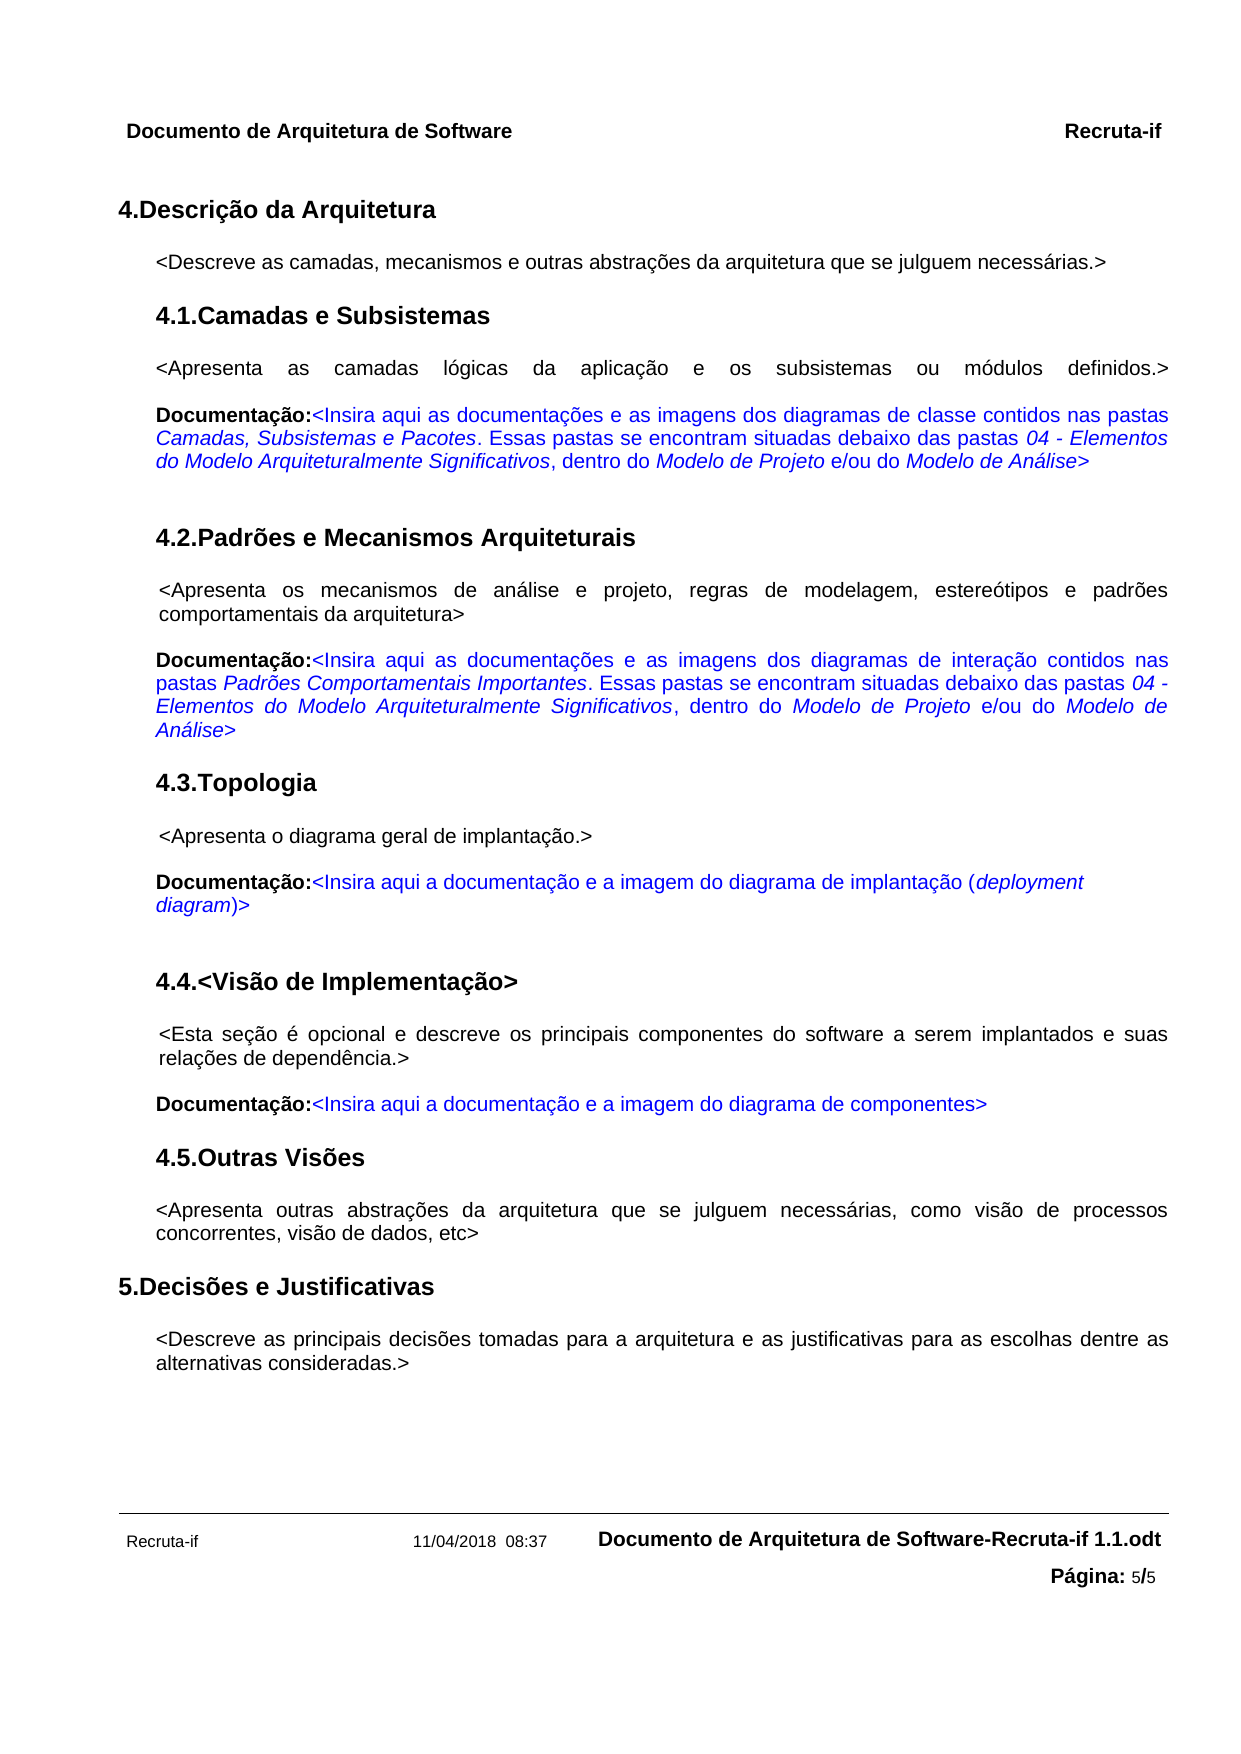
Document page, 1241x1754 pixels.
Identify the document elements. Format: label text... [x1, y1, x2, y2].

list <Visão de Implementação> [156, 968, 1170, 996]
text <Descreve as camadas, mecanismos e outras abstrações da arquitetura que se julguem necessárias.> [156, 251, 1170, 274]
list Camadas e Subsistemas [156, 301, 1170, 329]
list Decisões e Justificativas [118, 1272, 1170, 1300]
list Descrição da Arquitetura [118, 196, 1170, 223]
text <Apresenta outras abstrações da arquitetura que se julguem necessárias, como visão de processos concorrentes, visão de dados, etc> [156, 1199, 1170, 1245]
text <Apresenta os mecanismos de análise e projeto, regras de modelagem, estereótipos e padrões comportamentais da arquitetura> [159, 579, 1170, 625]
list Padrões e Mecanismos Arquiteturais [156, 523, 1170, 551]
text <Descreve as principais decisões tomadas para a arquitetura e as justificativas para as escolhas dentre as alternativas consideradas.> [156, 1328, 1170, 1374]
list Outras Visões [156, 1143, 1170, 1171]
text Documentação:<Insira aqui as documentações e as imagens dos diagramas de interação contidos nas pastas Padrões Comportamentais Importantes. Essas pastas se encontram situadas debaixo das pastas 04 - Elementos do Modelo Arquiteturalmente Significativos, dentro do Modelo de Projeto e/ou do Modelo de Análise> [156, 648, 1170, 741]
list Topologia [156, 769, 1170, 797]
text <Esta seção é opcional e descreve os principais componentes do software a serem implantados e suas relações de dependência.> [159, 1023, 1170, 1069]
text <Apresenta as camadas lógicas da aplicação e os subsistemas ou módulos definidos.> Documentação:<Insira aqui as documentações e as imagens dos diagramas de classe contidos nas pastas Camadas, Subsistemas e Pacotes. Essas pastas se encontram situadas debaixo das pastas 04 - Elementos do Modelo Arquiteturalmente Significativos, dentro do Modelo de Projeto e/ou do Modelo de Análise> [156, 357, 1170, 473]
text Documentação:<Insira aqui a documentação e a imagem do diagrama de implantação (deployment diagram)> [156, 871, 1170, 917]
text <Apresenta o diagrama geral de implantação.> [159, 824, 1170, 847]
text Documentação:<Insira aqui a documentação e a imagem do diagrama de componentes> [156, 1093, 1170, 1116]
